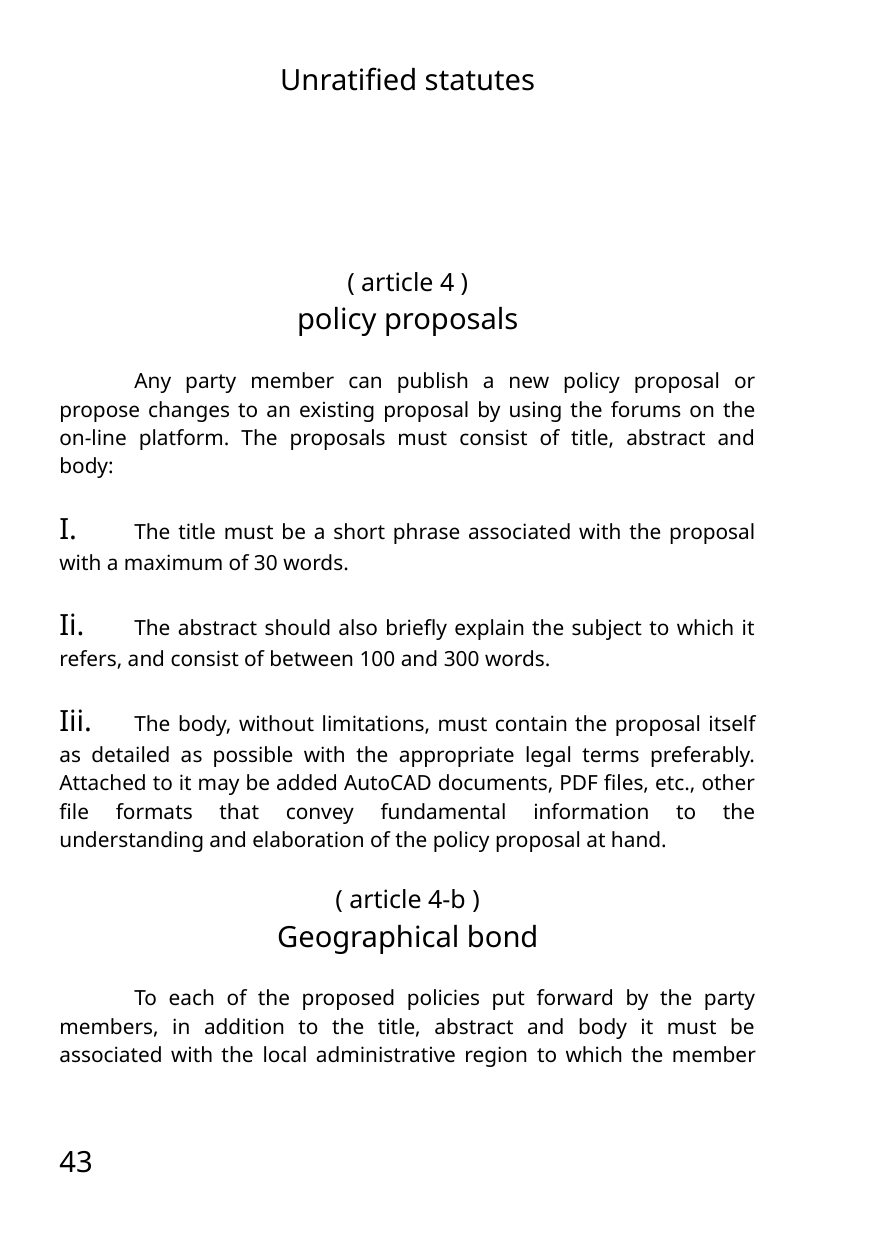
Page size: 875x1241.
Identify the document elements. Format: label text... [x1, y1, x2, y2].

text Iii. The body, without limitations, must contain the proposal itself as detailed as possible with the appropriate legal terms preferably. Attached to it may be added AutoCAD documents, PDF files, etc., other file formats that convey fundamental information to the understanding and elaboration of the policy proposal at hand. [59, 700, 756, 854]
text ( article 4 ) [59, 264, 756, 298]
text Geographical bond [59, 916, 756, 956]
text Ii. The abstract should also briefly explain the subject to which it refers, and consist of between 100 and 300 words. [59, 604, 756, 672]
text ( article 4-b ) [59, 882, 756, 916]
text I. The title must be a short phrase associated with the proposal with a maximum of 30 words. [59, 508, 756, 576]
text To each of the proposed policies put forward by the party members, in addition to the title, abstract and body it must be associated with the local administrative region to which the member [59, 983, 756, 1069]
text Any party member can publish a new policy proposal or propose changes to an existing proposal by using the forums on the on-line platform. The proposals must consist of title, abstract and body: [59, 366, 756, 480]
text policy proposals [59, 298, 756, 338]
